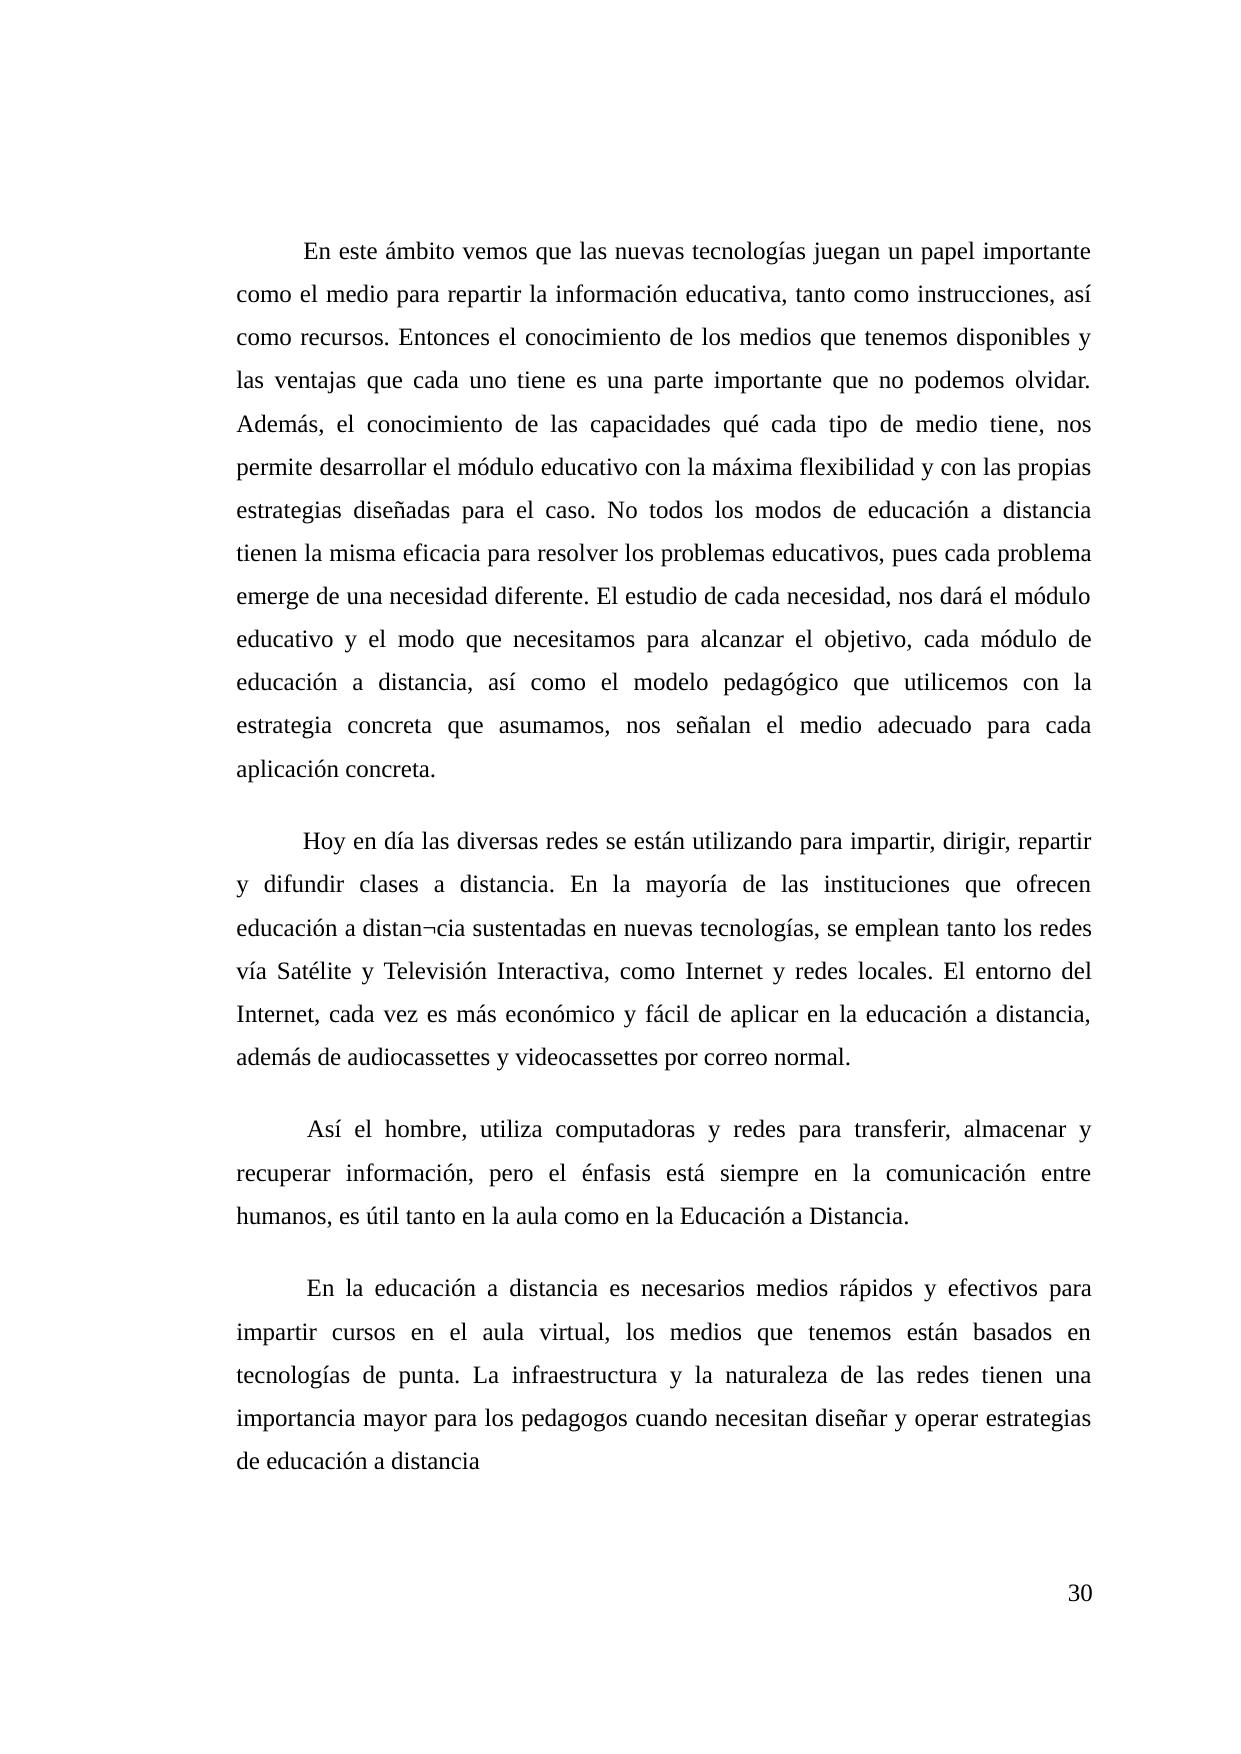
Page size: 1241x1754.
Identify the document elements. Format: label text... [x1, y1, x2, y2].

text En la educación a distancia es necesarios medios rápidos y efectivos para impartir cursos en el aula virtual, los medios que tenemos están basados en tecnologías de punta. La infraestructura y la naturaleza de las redes tienen una importancia mayor para los pedagogos cuando necesitan diseñar y operar estrategias de educación a distancia [236, 1273, 1093, 1475]
text Hoy en día las diversas redes se están utilizando para impartir, dirigir, repartir y difundir clases a distancia. En la mayoría de las instituciones que ofrecen educación a distan¬cia sustentadas en nuevas tecnologías, se emplean tanto los redes vía Satélite y Televisión Interactiva, como Internet y redes locales. El entorno del Internet, cada vez es más económico y fácil de aplicar en la educación a distancia, además de audiocassettes y videocassettes por correo normal. [236, 826, 1093, 1071]
text En este ámbito vemos que las nuevas tecnologías juegan un papel importante como el medio para repartir la información educativa, tanto como instrucciones, así como recursos. Entonces el conocimiento de los medios que tenemos disponibles y las ventajas que cada uno tiene es una parte importante que no podemos olvidar. Además, el conocimiento de las capacidades qué cada tipo de medio tiene, nos permite desarrollar el módulo educativo con la máxima flexibilidad y con las propias estrategias diseñadas para el caso. No todos los modos de educación a distancia tienen la misma eficacia para resolver los problemas educativos, pues cada problema emerge de una necesidad diferente. El estudio de cada necesidad, nos dará el módulo educativo y el modo que necesitamos para alcanzar el objetivo, cada módulo de educación a distancia, así como el modelo pedagógico que utilicemos con la estrategia concreta que asumamos, nos señalan el medio adecuado para cada aplicación concreta. [236, 236, 1093, 782]
text Así el hombre, utiliza computadoras y redes para transferir, almacenar y recuperar información, pero el énfasis está siempre en la comunicación entre humanos, es útil tanto en la aula como en la Educación a Distancia. [236, 1114, 1093, 1229]
